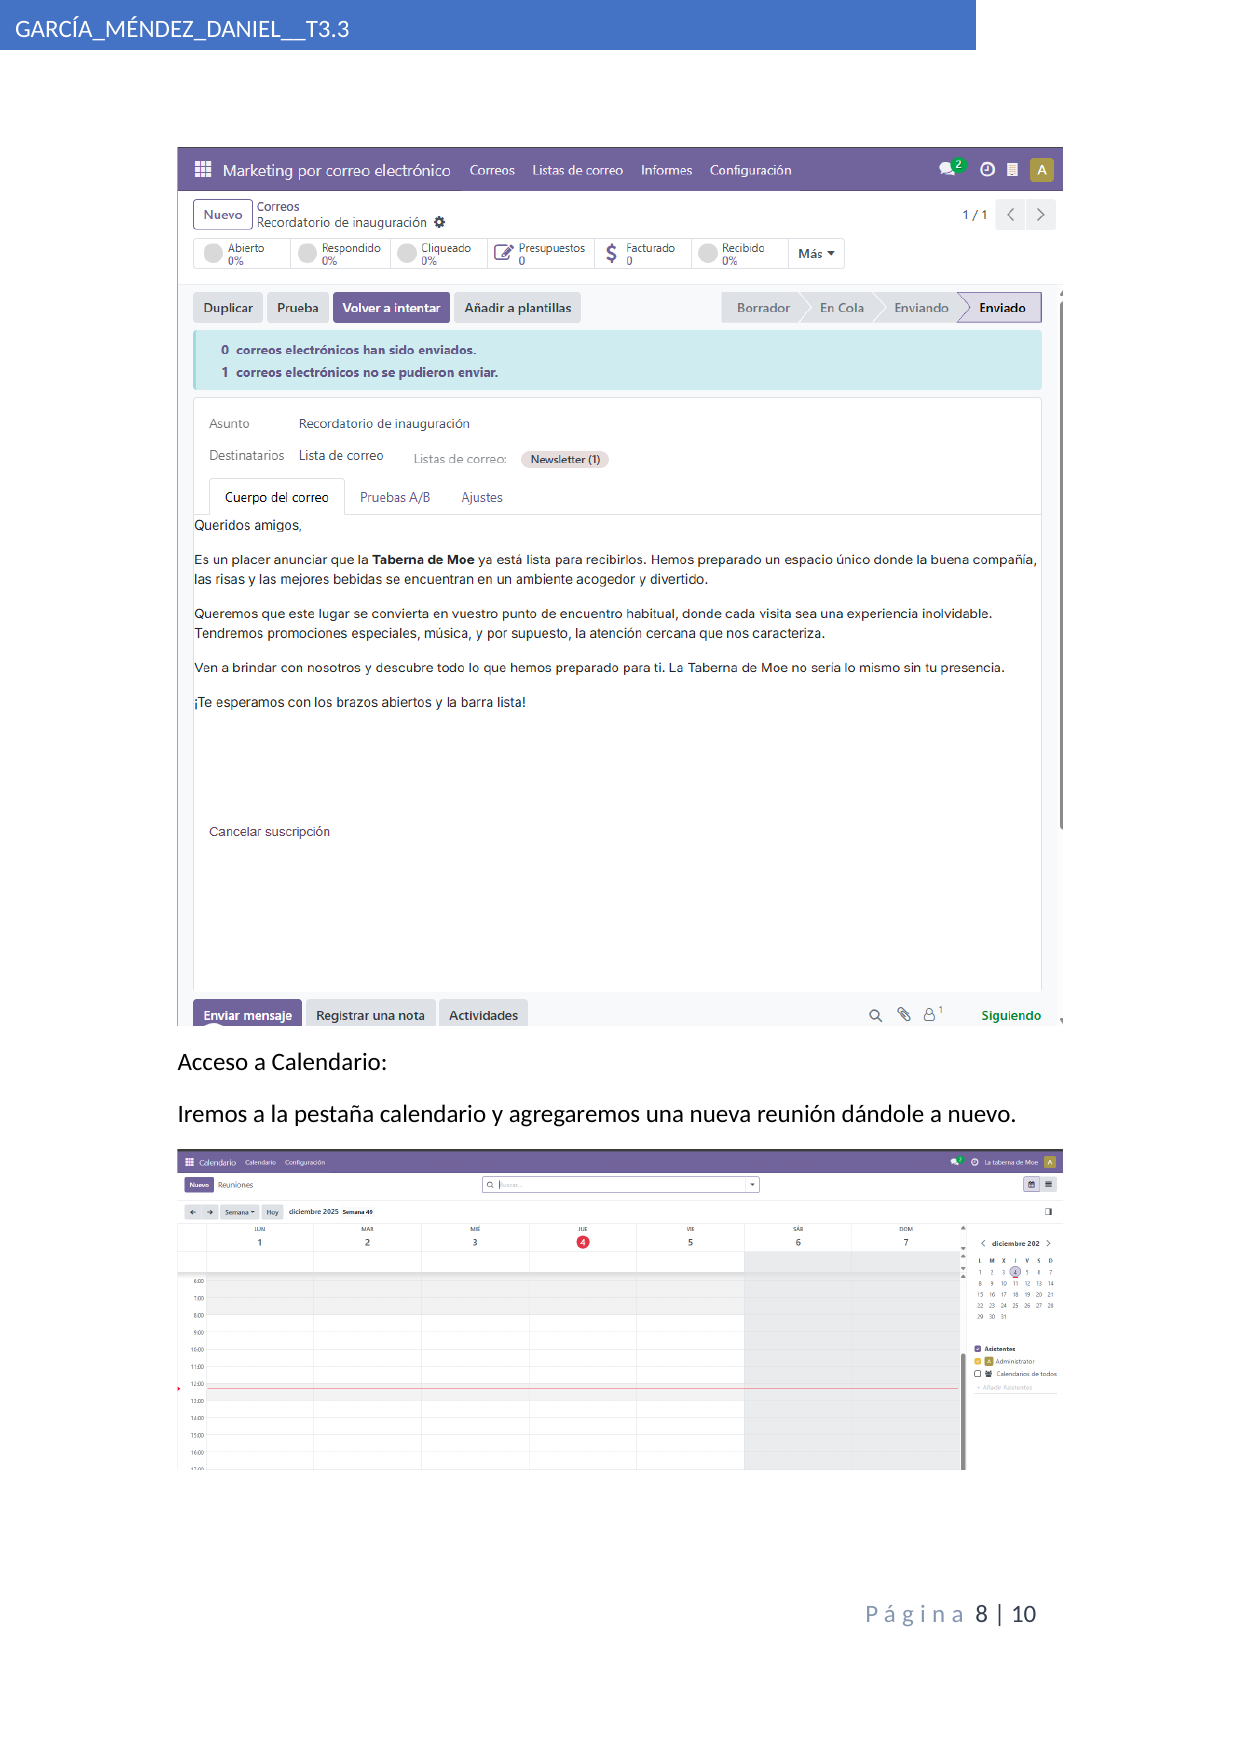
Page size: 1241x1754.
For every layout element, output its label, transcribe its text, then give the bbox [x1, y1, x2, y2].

text Acceso a Calendario: [177, 1046, 1063, 1077]
text Iremos a la pestaña calendario y agregaremos una nueva reunión dándole a nuevo. [177, 1098, 1063, 1128]
